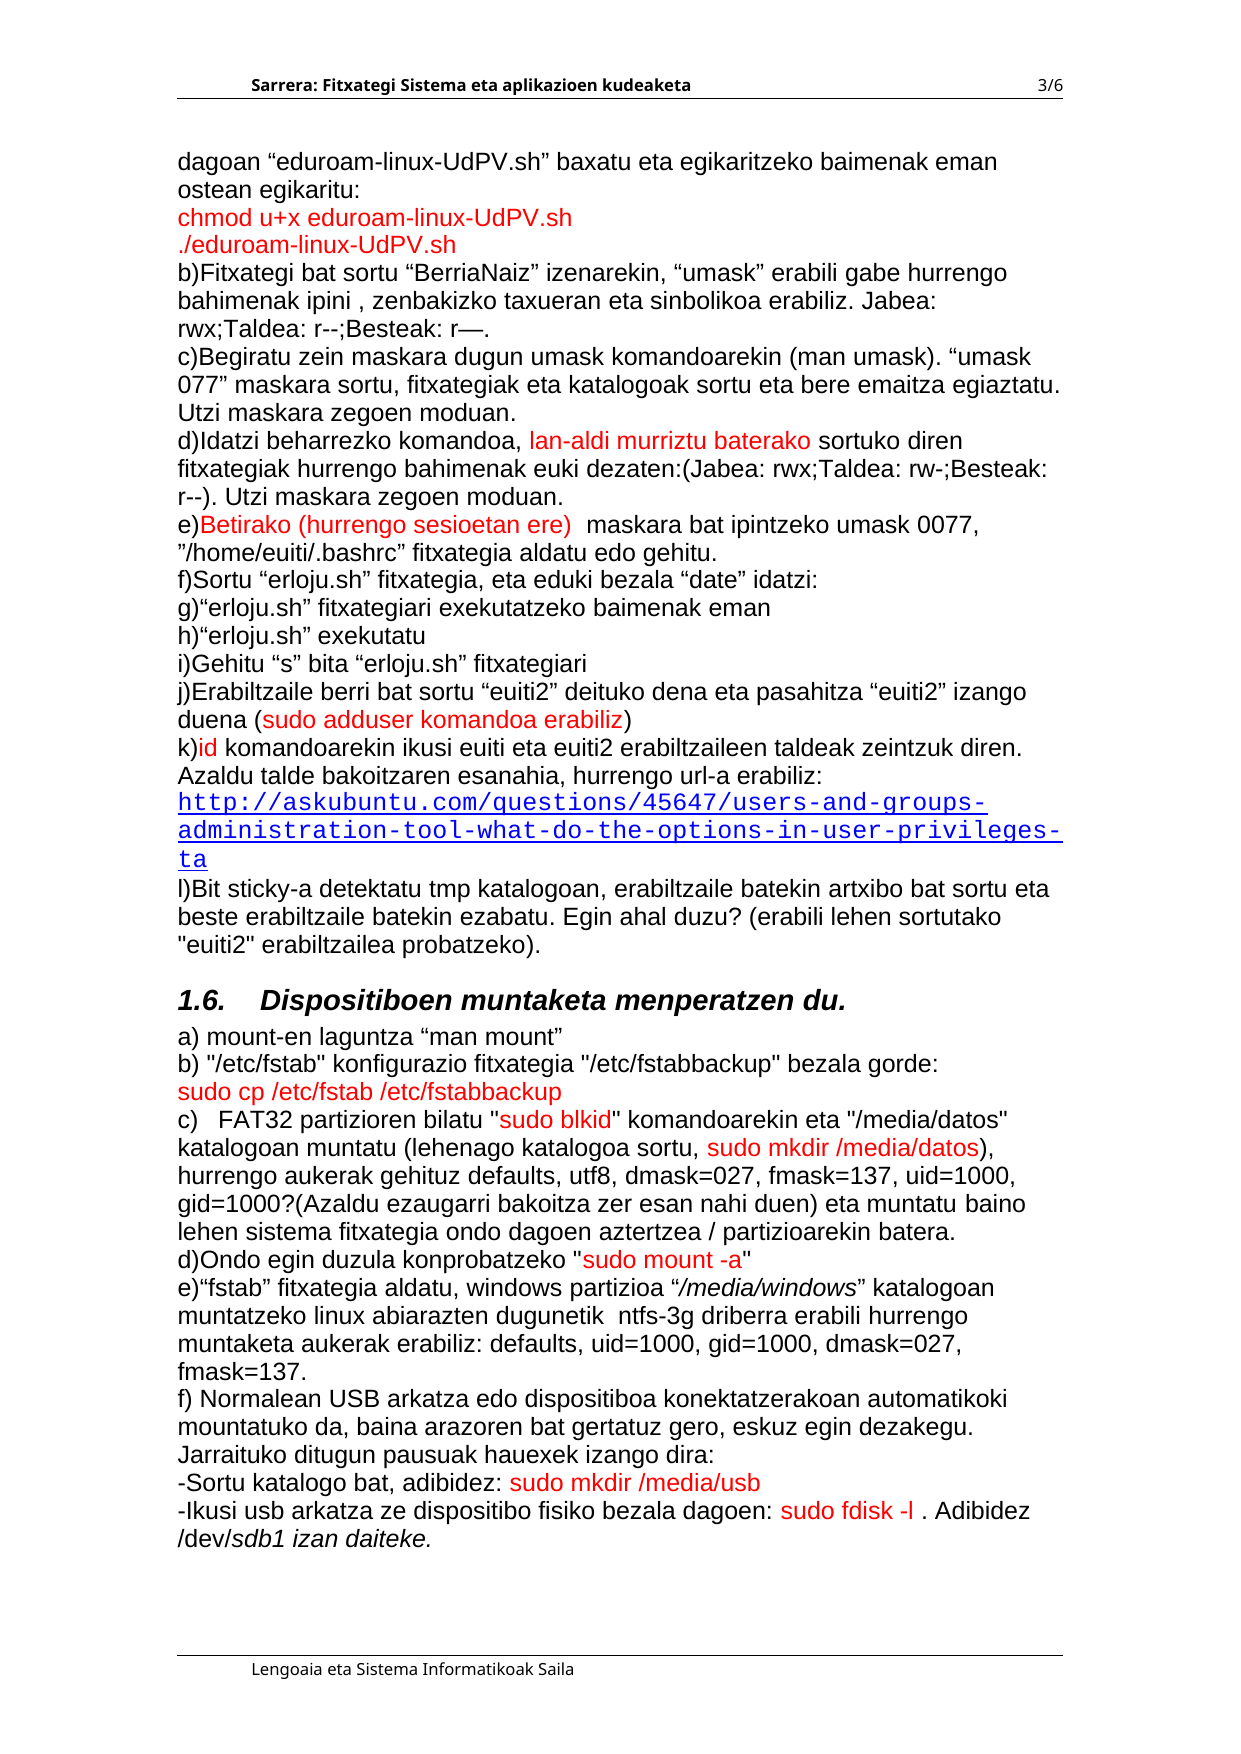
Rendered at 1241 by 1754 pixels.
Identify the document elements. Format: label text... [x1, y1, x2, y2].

text i)Gehitu “s” bita “erloju.sh” fitxategiari [177, 650, 1063, 678]
text g)“erloju.sh” fitxategiari exekutatzeko baimenak eman [177, 594, 1063, 622]
text j)Erabiltzaile berri bat sortu “euiti2” deituko dena eta pasahitza “euiti2” izango duena (sudo adduser komandoa erabiliz) [177, 678, 1063, 734]
text ta [177, 842, 1063, 875]
text f) Normalean USB arkatza edo dispositiboa konektatzerakoan automatikoki mountatuko da, baina arazoren bat gertatuz gero, eskuz egin dezakegu. Jarraituko ditugun pausuak hauexek izango dira: [177, 1385, 1063, 1469]
text a) mount-en laguntza “man mount” [177, 1022, 1063, 1050]
text http://askubuntu.com/questions/45647/users-and-groups-administration-tool-what-do-the-options-in-user-privileges- [177, 790, 1063, 841]
text e)“fstab” fitxategia aldatu, windows partizioa “/media/windows” katalogoan muntatzeko linux abiarazten dugunetik ntfs-3g driberra erabili hurrengo muntaketa aukerak erabiliz: defaults, uid=1000, gid=1000, dmask=027, fmask=137. [177, 1273, 1063, 1385]
text chmod u+x eduroam-linux-UdPV.sh [177, 203, 1063, 231]
text b)Fitxategi bat sortu “BerriaNaiz” izenarekin, “umask” erabili gabe hurrengo bahimenak ipini , zenbakizko taxueran eta sinbolikoa erabiliz. Jabea: rwx;Taldea: r--;Besteak: r—. [177, 259, 1063, 343]
text l)Bit sticky-a detektatu tmp katalogoan, erabiltzaile batekin artxibo bat sortu eta beste erabiltzaile batekin ezabatu. Egin ahal duzu? (erabili lehen sortutako "euiti2" erabiltzailea probatzeko). [177, 875, 1063, 958]
text f)Sortu “erloju.sh” fitxategia, eta eduki bezala “date” idatzi: [177, 566, 1063, 594]
text sudo cp /etc/fstab /etc/fstabbackup [177, 1078, 1063, 1106]
text h)“erloju.sh” exekutatu [177, 622, 1063, 650]
text b) "/etc/fstab" konfigurazio fitxategia "/etc/fstabbackup" bezala gorde: [177, 1050, 1063, 1078]
text k)id komandoarekin ikusi euiti eta euiti2 erabiltzaileen taldeak zeintzuk diren. Azaldu talde bakoitzaren esanahia, hurrengo url-a erabiliz: [177, 734, 1063, 790]
subtitle Dispositiboen muntaketa menperatzen du. [177, 983, 1063, 1016]
text -Sortu katalogo bat, adibidez: sudo mkdir /media/usb [177, 1469, 1063, 1497]
text c)Begiratu zein maskara dugun umask komandoarekin (man umask). “umask 077” maskara sortu, fitxategiak eta katalogoak sortu eta bere emaitza egiaztatu. Utzi maskara zegoen moduan. [177, 343, 1063, 427]
list FAT32 partizioren bilatu "sudo blkid" komandoarekin eta "/media/datos" katalogoan muntatu (lehenago katalogoa sortu, sudo mkdir /media/datos), hurrengo aukerak gehituz defaults, utf8, dmask=027, fmask=137, uid=1000, gid=1000?(Azaldu ezaugarri bakoitza zer esan nahi duen) eta muntatu baino lehen sistema fitxategia ondo dagoen aztertzea / partizioarekin batera. [177, 1106, 1063, 1246]
text ./eduroam-linux-UdPV.sh [177, 231, 1063, 259]
text -Ikusi usb arkatza ze dispositibo fisiko bezala dagoen: sudo fdisk -l . Adibidez /dev/sdb1 izan daiteke. [177, 1497, 1063, 1553]
text d)Idatzi beharrezko komandoa, lan-aldi murriztu baterako sortuko diren fitxategiak hurrengo bahimenak euki dezaten:(Jabea: rwx;Taldea: rw-;Besteak: r--). Utzi maskara zegoen moduan. [177, 427, 1063, 511]
text d)Ondo egin duzula konprobatzeko "sudo mount -a" [177, 1246, 1063, 1273]
text dagoan “eduroam-linux-UdPV.sh” baxatu eta egikaritzeko baimenak eman ostean egikaritu: [177, 148, 1063, 203]
text e)Betirako (hurrengo sesioetan ere) maskara bat ipintzeko umask 0077, ”/home/euiti/.bashrc” fitxategia aldatu edo gehitu. [177, 511, 1063, 566]
